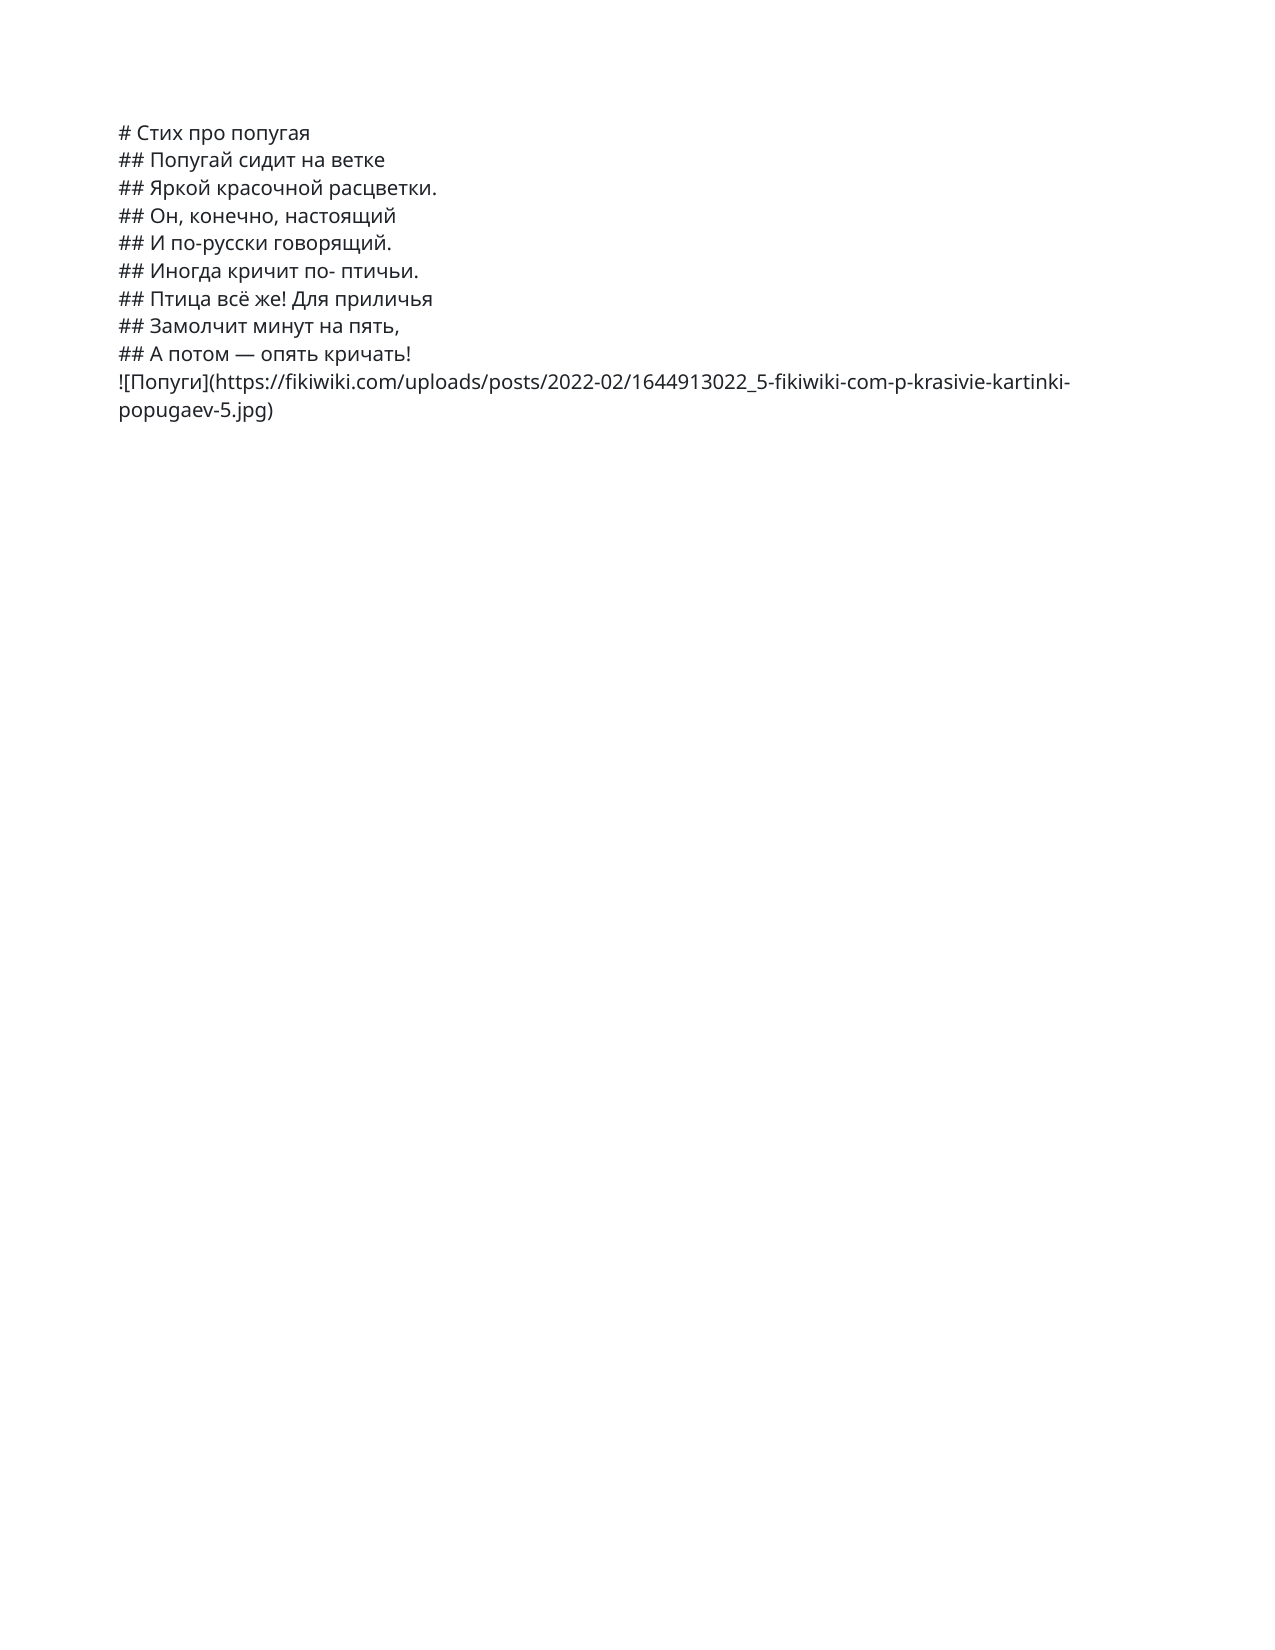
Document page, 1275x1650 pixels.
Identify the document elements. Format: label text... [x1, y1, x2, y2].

text ## Птица всё же! Для приличья [118, 284, 1157, 312]
text ## Иногда кричит по- птичьи. [118, 257, 1157, 284]
text ## А потом — опять кричать! [118, 340, 1157, 367]
text # Стих про попугая [118, 118, 1157, 146]
text ## И по-русски говорящий. [118, 229, 1157, 257]
text ## Замолчит минут на пять, [118, 312, 1157, 340]
text ## Он, конечно, настоящий [118, 201, 1157, 229]
text ![Попуги](https://fikiwiki.com/uploads/posts/2022-02/1644913022_5-fikiwiki-com-p-krasivie-kartinki-popugaev-5.jpg) [118, 367, 1157, 423]
text ## Попугай сидит на ветке [118, 146, 1157, 173]
text ## Яркой красочной расцветки. [118, 173, 1157, 201]
